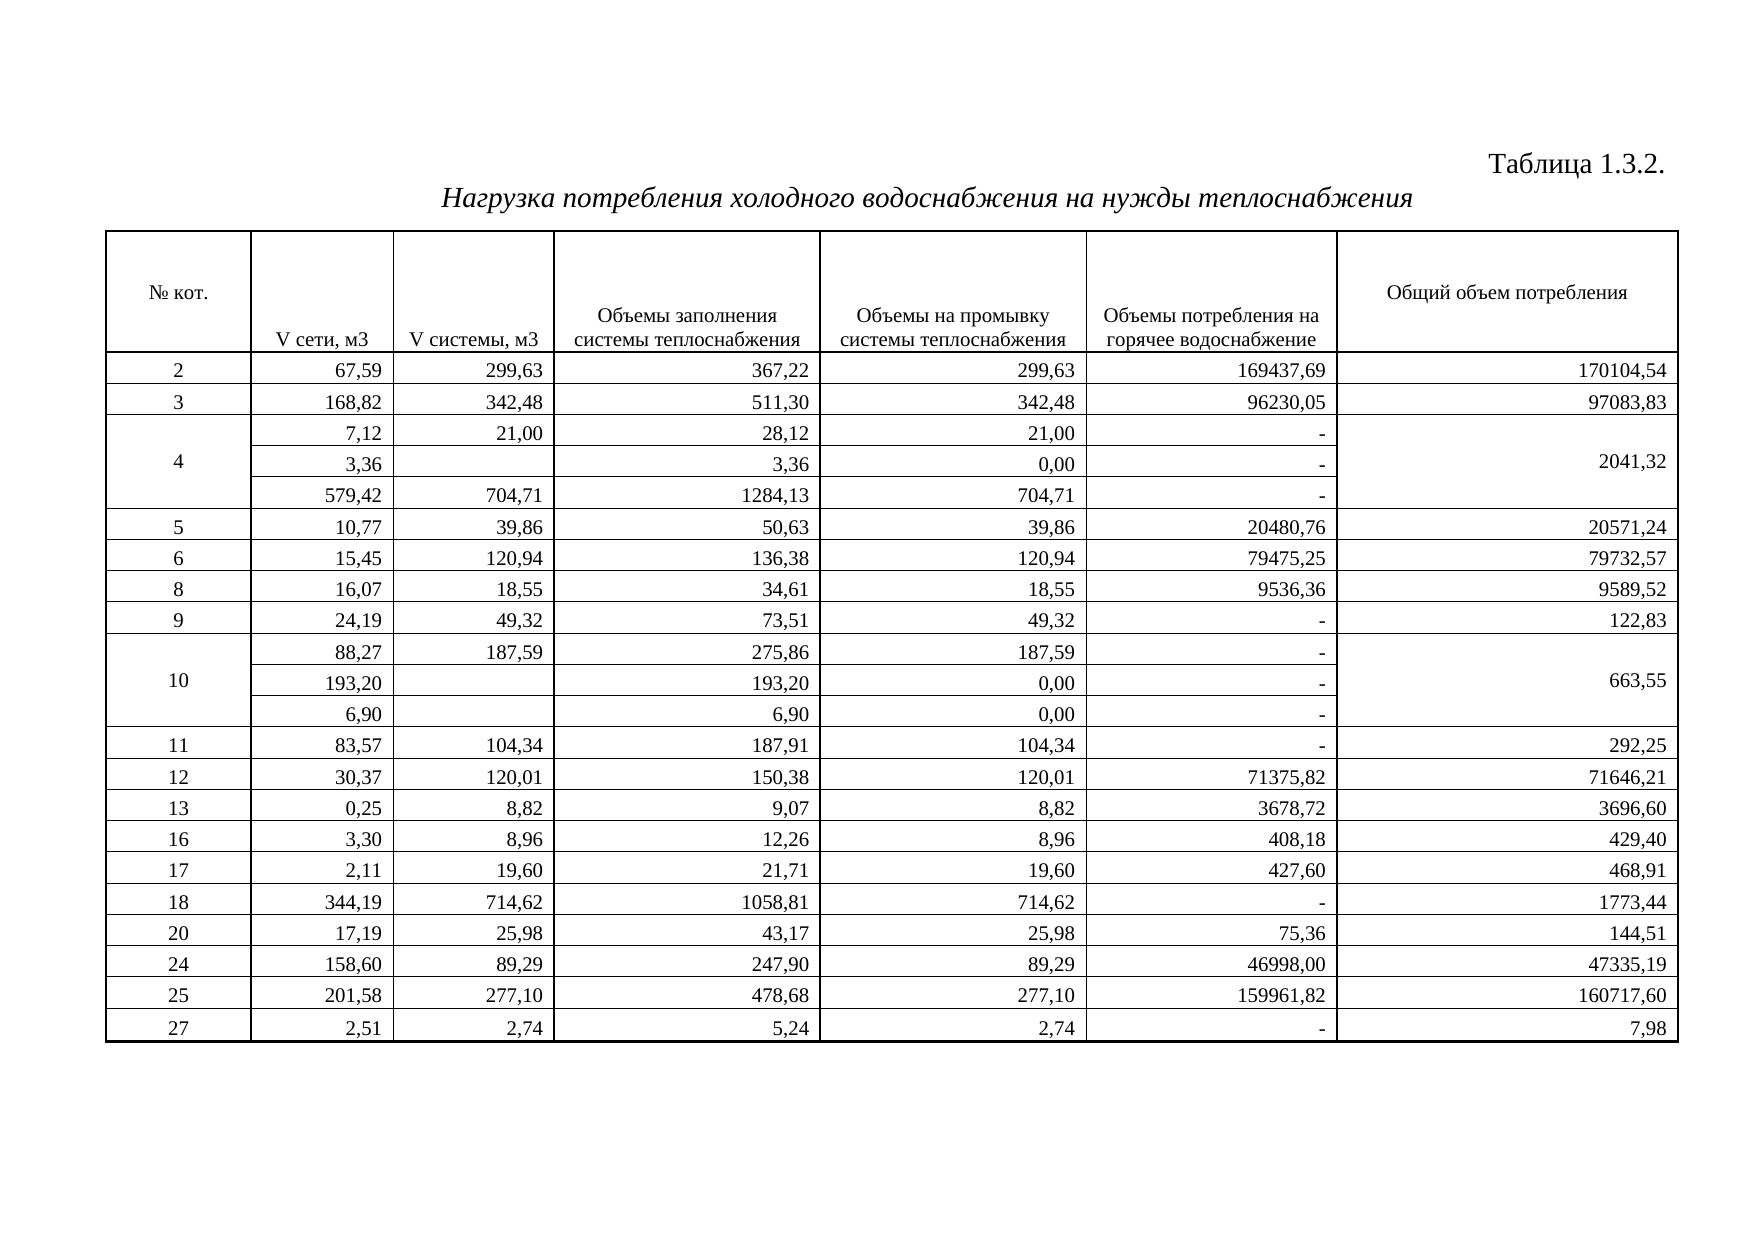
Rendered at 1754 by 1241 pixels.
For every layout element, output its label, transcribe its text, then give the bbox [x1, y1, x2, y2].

table_cell 79475,25 [1087, 540, 1336, 570]
table_cell 159961,82 [1087, 977, 1336, 1007]
table_header V системы, м3 [394, 232, 553, 351]
table_cell 21,00 [394, 415, 553, 445]
table_cell 342,48 [394, 384, 553, 414]
table_cell 7,12 [252, 415, 393, 445]
table_cell 299,63 [394, 353, 553, 382]
table_cell 30,37 [252, 759, 393, 789]
table_cell 15,45 [252, 540, 393, 570]
text Нагрузка потребления холодного водоснабжения на нужды теплоснабжения [118, 180, 1665, 213]
table_cell 10,77 [252, 509, 393, 539]
table_cell 187,59 [394, 634, 553, 664]
table_cell 43,17 [555, 915, 819, 945]
table_cell 24,19 [252, 602, 393, 632]
table_header V сети, м3 [252, 232, 393, 351]
table_cell 25,98 [821, 915, 1086, 945]
table_cell 187,59 [821, 634, 1086, 664]
table_cell 16 [107, 821, 250, 851]
table_cell 25,98 [394, 915, 553, 945]
table_cell 3678,72 [1087, 790, 1336, 820]
table_header Общий объем потребления [1338, 232, 1677, 351]
table_cell 160717,60 [1338, 977, 1677, 1007]
table_cell 3696,60 [1338, 790, 1677, 820]
table_cell 468,91 [1338, 852, 1677, 882]
table_cell 21,00 [821, 415, 1086, 445]
table_cell 49,32 [394, 602, 553, 632]
table_cell 12,26 [555, 821, 819, 851]
table_cell 8,82 [394, 790, 553, 820]
table_cell 8 [107, 571, 250, 601]
table_cell 9 [107, 602, 250, 632]
table_cell 4 [107, 415, 250, 507]
table_cell 714,62 [394, 884, 553, 914]
table_cell 201,58 [252, 977, 393, 1007]
table_cell 20480,76 [1087, 509, 1336, 539]
table_cell 16,07 [252, 571, 393, 601]
table_cell 6,90 [252, 696, 393, 726]
table_cell 704,71 [821, 477, 1086, 507]
table_cell 3,36 [555, 446, 819, 476]
table_cell 3,30 [252, 821, 393, 851]
table_cell 1284,13 [555, 477, 819, 507]
table_cell 104,34 [821, 727, 1086, 757]
table_cell 193,20 [555, 665, 819, 695]
table_cell 7,98 [1338, 1009, 1677, 1040]
table_cell 49,32 [821, 602, 1086, 632]
table_cell 96230,05 [1087, 384, 1336, 414]
table_cell 292,25 [1338, 727, 1677, 757]
table_cell 17,19 [252, 915, 393, 945]
table_cell 2,51 [252, 1009, 393, 1040]
table_cell [394, 665, 553, 695]
table_cell 2,11 [252, 852, 393, 882]
table_header Объемы на промывку системы теплоснабжения [821, 232, 1086, 351]
table_cell - [1087, 477, 1336, 507]
table_cell 158,60 [252, 946, 393, 976]
table_cell 2,74 [821, 1009, 1086, 1040]
table_cell 83,57 [252, 727, 393, 757]
table_cell 20571,24 [1338, 509, 1677, 539]
table_cell 277,10 [394, 977, 553, 1007]
table_cell - [1087, 884, 1336, 914]
table_cell 427,60 [1087, 852, 1336, 882]
table_cell 89,29 [821, 946, 1086, 976]
table_cell 18,55 [394, 571, 553, 601]
table_header № кот. [107, 232, 250, 351]
table_cell 9536,36 [1087, 571, 1336, 601]
table_cell 28,12 [555, 415, 819, 445]
table_cell 9,07 [555, 790, 819, 820]
table_cell 478,68 [555, 977, 819, 1007]
table_cell 19,60 [821, 852, 1086, 882]
table_cell 193,20 [252, 665, 393, 695]
table_cell - [1087, 696, 1336, 726]
table_cell - [1087, 446, 1336, 476]
table_cell 8,96 [394, 821, 553, 851]
table_cell 704,71 [394, 477, 553, 507]
table_cell 5,24 [555, 1009, 819, 1040]
table_cell 97083,83 [1338, 384, 1677, 414]
table_cell 88,27 [252, 634, 393, 664]
table_cell 1773,44 [1338, 884, 1677, 914]
table_cell 46998,00 [1087, 946, 1336, 976]
table_cell [394, 696, 553, 726]
table_cell 89,29 [394, 946, 553, 976]
table_cell 344,19 [252, 884, 393, 914]
table_cell 150,38 [555, 759, 819, 789]
table_header Объемы потребления на горячее водоснабжение [1087, 232, 1336, 351]
table_cell 277,10 [821, 977, 1086, 1007]
table_cell 663,55 [1338, 634, 1677, 726]
table_cell [394, 446, 553, 476]
table_cell 120,94 [821, 540, 1086, 570]
table_cell 0,00 [821, 696, 1086, 726]
table_cell 6,90 [555, 696, 819, 726]
table_cell 20 [107, 915, 250, 945]
table_cell 2 [107, 353, 250, 382]
table_cell 39,86 [821, 509, 1086, 539]
table_cell 429,40 [1338, 821, 1677, 851]
table_cell 120,01 [394, 759, 553, 789]
table_cell 187,91 [555, 727, 819, 757]
table_cell 79732,57 [1338, 540, 1677, 570]
table_cell - [1087, 634, 1336, 664]
table_cell 9589,52 [1338, 571, 1677, 601]
table_cell 8,82 [821, 790, 1086, 820]
table_cell 18,55 [821, 571, 1086, 601]
table_cell 367,22 [555, 353, 819, 382]
table_cell 75,36 [1087, 915, 1336, 945]
table_cell 47335,19 [1338, 946, 1677, 976]
table_cell 122,83 [1338, 602, 1677, 632]
table_cell 2,74 [394, 1009, 553, 1040]
table_cell 73,51 [555, 602, 819, 632]
table_cell 136,38 [555, 540, 819, 570]
table_cell 6 [107, 540, 250, 570]
table_cell 2041,32 [1338, 415, 1677, 507]
table_cell 408,18 [1087, 821, 1336, 851]
table_cell - [1087, 415, 1336, 445]
table_cell 12 [107, 759, 250, 789]
table_cell 120,94 [394, 540, 553, 570]
table_cell 13 [107, 790, 250, 820]
table_cell 21,71 [555, 852, 819, 882]
table_cell 275,86 [555, 634, 819, 664]
table_cell 579,42 [252, 477, 393, 507]
table_cell - [1087, 665, 1336, 695]
table_cell 3,36 [252, 446, 393, 476]
table_cell 27 [107, 1009, 250, 1040]
table_cell 24 [107, 946, 250, 976]
table_cell 0,00 [821, 665, 1086, 695]
table_cell 247,90 [555, 946, 819, 976]
table_cell 299,63 [821, 353, 1086, 382]
table_cell 511,30 [555, 384, 819, 414]
table_cell 5 [107, 509, 250, 539]
table_cell 169437,69 [1087, 353, 1336, 382]
text Таблица 1.3.2. [118, 146, 1665, 180]
table_cell 120,01 [821, 759, 1086, 789]
table_cell 342,48 [821, 384, 1086, 414]
table_cell 3 [107, 384, 250, 414]
table_cell - [1087, 1009, 1336, 1040]
table_cell 34,61 [555, 571, 819, 601]
table_cell 18 [107, 884, 250, 914]
table_cell 19,60 [394, 852, 553, 882]
table_cell 8,96 [821, 821, 1086, 851]
table_header Объемы заполнения системы теплоснабжения [555, 232, 819, 351]
table_cell 10 [107, 634, 250, 726]
table_cell 168,82 [252, 384, 393, 414]
table_cell 104,34 [394, 727, 553, 757]
table_cell 39,86 [394, 509, 553, 539]
table_cell 0,00 [821, 446, 1086, 476]
table_cell 1058,81 [555, 884, 819, 914]
table_cell 170104,54 [1338, 353, 1677, 382]
table_cell 11 [107, 727, 250, 757]
table_cell - [1087, 727, 1336, 757]
table_cell 50,63 [555, 509, 819, 539]
table_cell 144,51 [1338, 915, 1677, 945]
table_cell 17 [107, 852, 250, 882]
table_cell 0,25 [252, 790, 393, 820]
table_cell 71375,82 [1087, 759, 1336, 789]
table_cell 71646,21 [1338, 759, 1677, 789]
table_cell 25 [107, 977, 250, 1007]
table_cell 714,62 [821, 884, 1086, 914]
table_cell 67,59 [252, 353, 393, 382]
table_cell - [1087, 602, 1336, 632]
